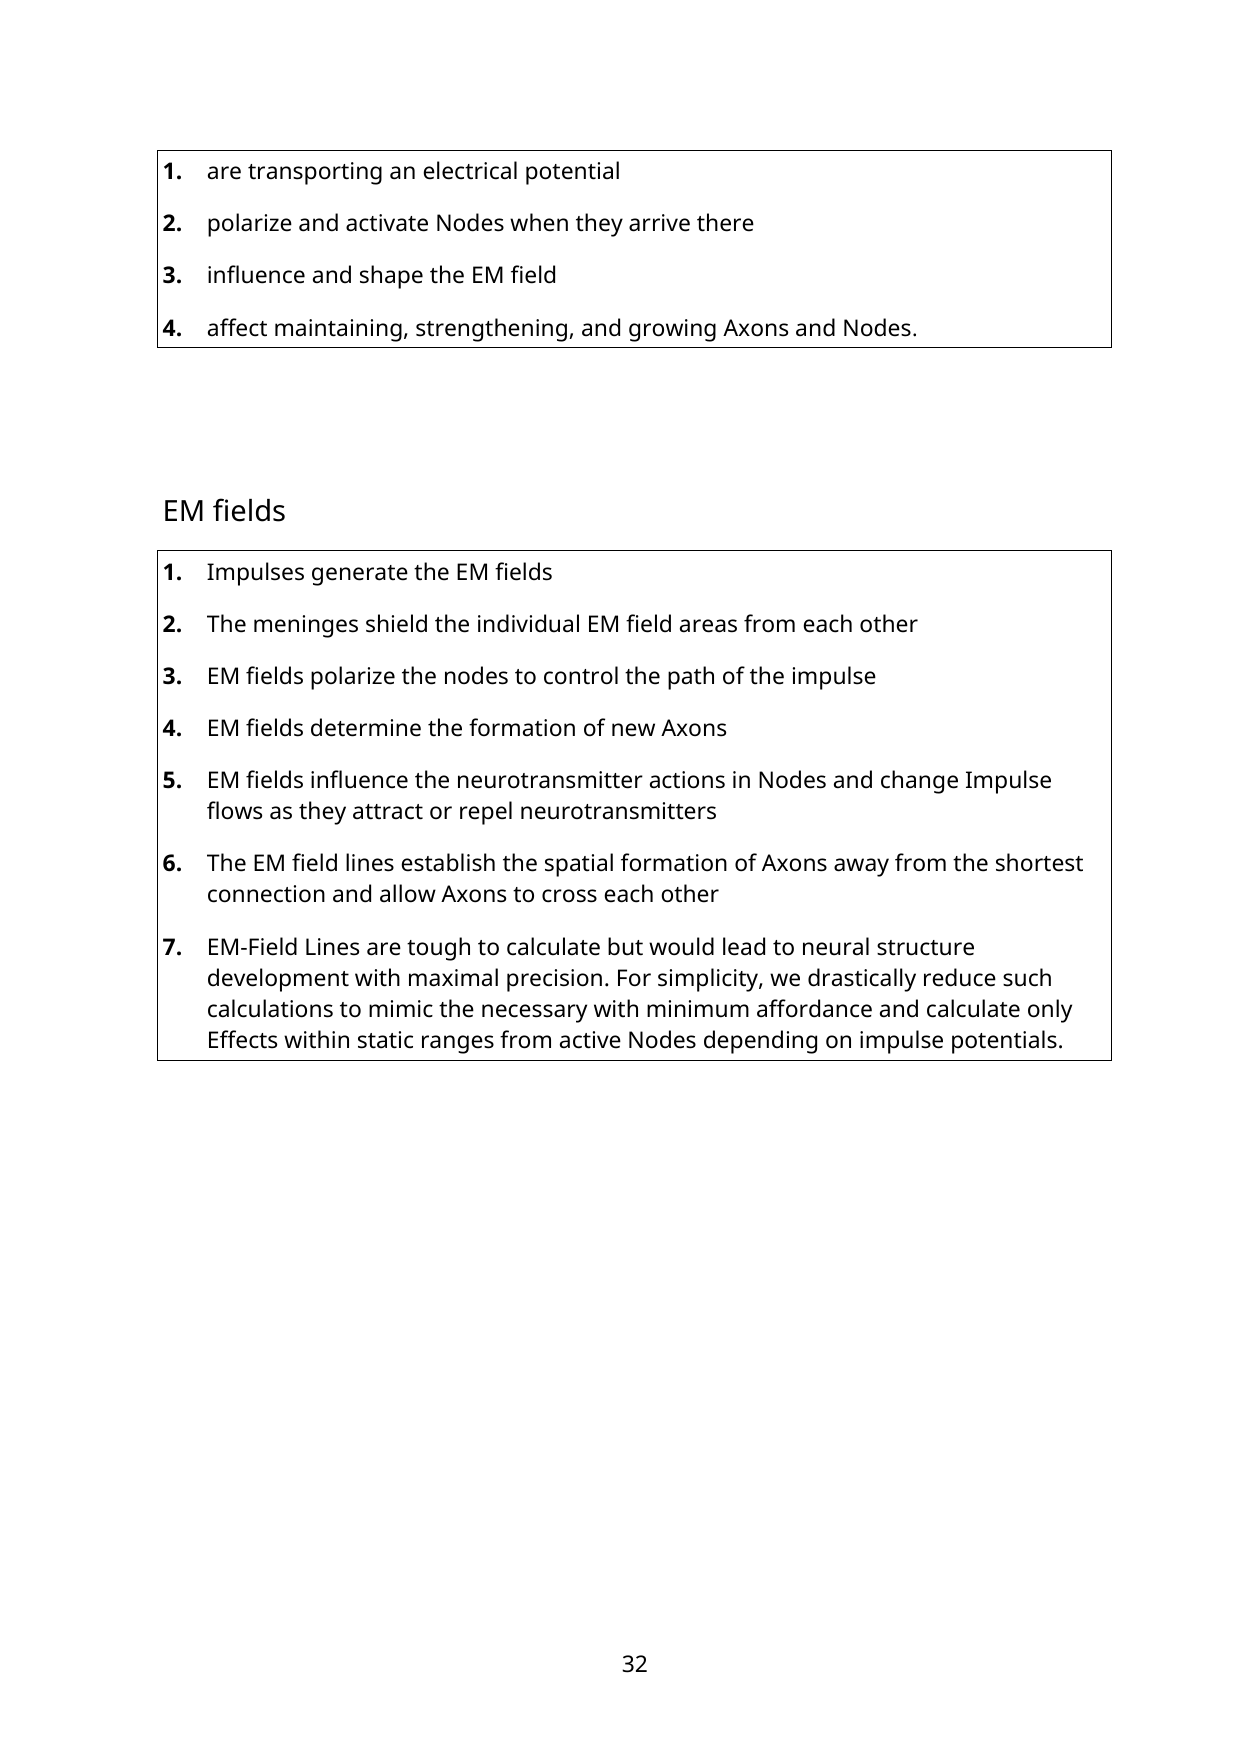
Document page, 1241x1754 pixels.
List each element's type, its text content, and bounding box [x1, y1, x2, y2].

list Impulses generate the EM fields [158, 551, 1111, 587]
list polarize and activate Nodes when they arrive there [158, 202, 1111, 238]
list The EM field lines establish the spatial formation of Axons away from the shortest connection and allow Axons to cross each other [158, 842, 1111, 910]
list EM fields influence the neurotransmitter actions in Nodes and change Impulse flows as they attract or repel neurotransmitters [158, 759, 1111, 826]
list EM fields determine the formation of new Axons [158, 707, 1111, 743]
list EM fields polarize the nodes to control the path of the impulse [158, 654, 1111, 691]
list EM-Field Lines are tough to calculate but would lead to neural structure development with maximal precision. For simplicity, we drastically reduce such calculations to mimic the necessary with minimum affordance and calculate only Effects within static ranges from active Nodes depending on impulse potentials. [158, 925, 1111, 1060]
list The meninges shield the individual EM field areas from each other [158, 602, 1111, 639]
list influence and shape the EM field [158, 254, 1111, 291]
list are transporting an electrical potential [158, 151, 1111, 186]
list affect maintaining, strengthening, and growing Axons and Nodes. [158, 306, 1111, 347]
subtitle EM fields [162, 490, 1107, 529]
